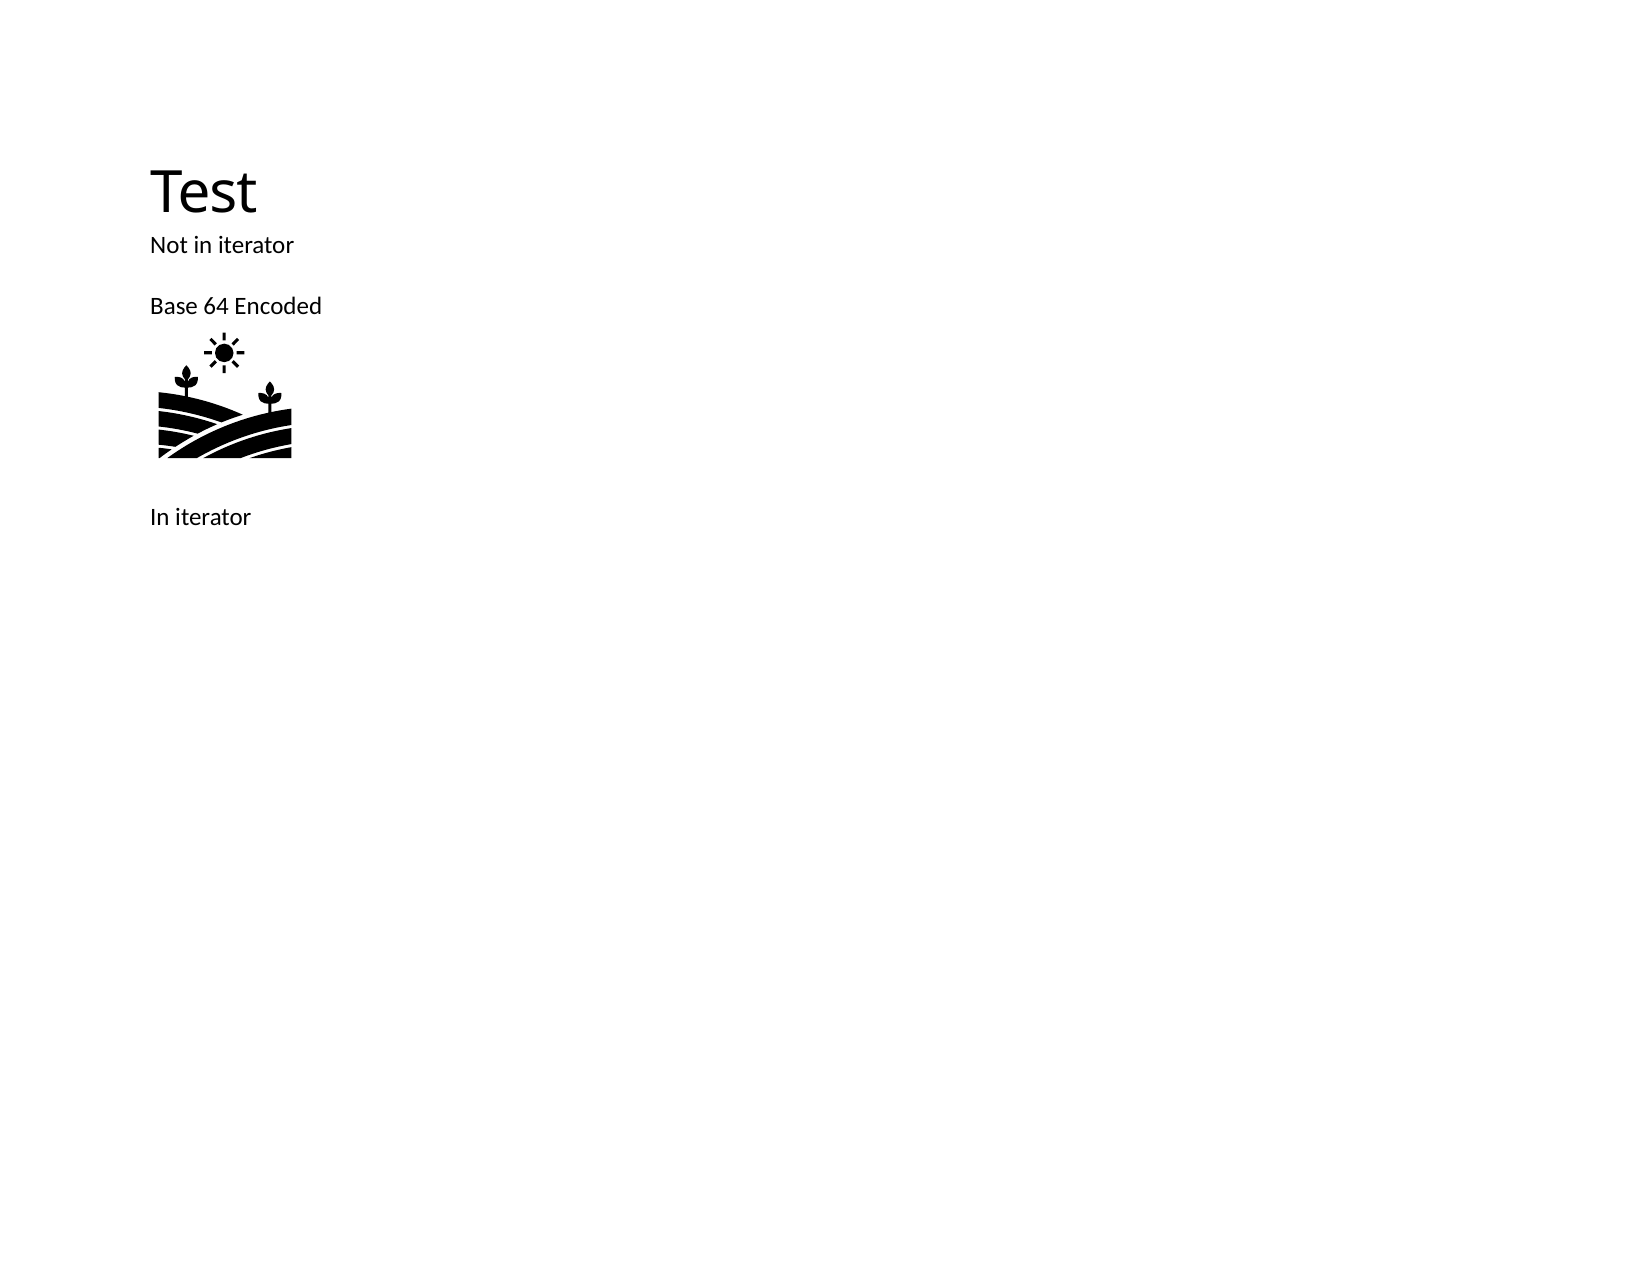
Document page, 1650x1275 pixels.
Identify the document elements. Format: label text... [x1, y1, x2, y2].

text In iterator [150, 502, 1500, 532]
text Not in iterator [150, 229, 1500, 260]
text Base 64 Encoded [150, 291, 1500, 321]
title Test [150, 150, 1500, 229]
